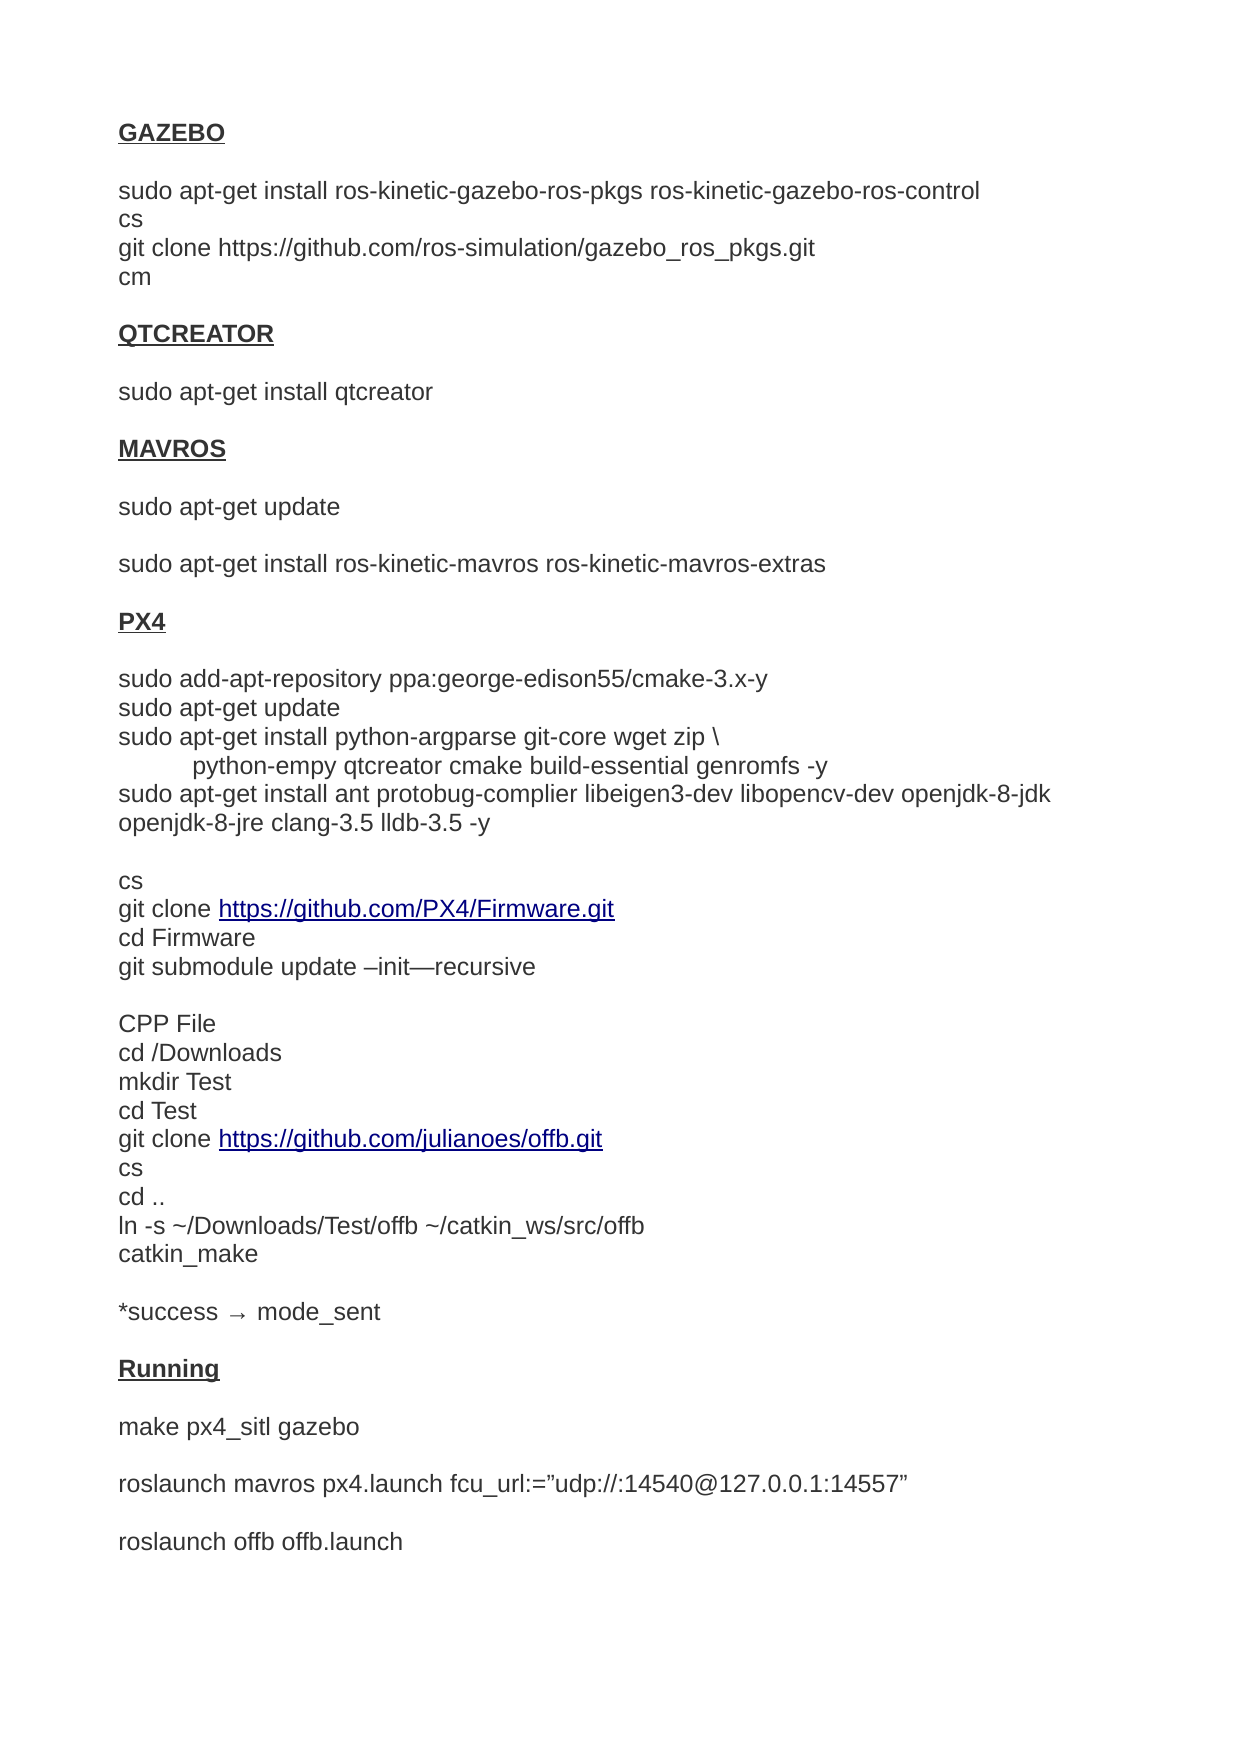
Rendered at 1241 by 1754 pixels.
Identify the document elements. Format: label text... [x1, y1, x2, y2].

text mkdir Test [118, 1067, 1122, 1096]
text ln -s ~/Downloads/Test/offb ~/catkin_ws/src/offb [118, 1211, 1122, 1239]
text cd Test [118, 1096, 1122, 1124]
text cd Firmware [118, 923, 1122, 952]
text git clone https://github.com/julianoes/offb.git [118, 1124, 1122, 1153]
text cs [118, 204, 1122, 233]
text sudo apt-get update [118, 693, 1122, 722]
text roslaunch offb offb.launch [118, 1526, 1122, 1555]
text roslaunch mavros px4.launch fcu_url:=”udp://:14540@127.0.0.1:14557” [118, 1469, 1122, 1498]
text sudo apt-get install qtcreator [118, 377, 1122, 406]
text make px4_sitl gazebo [118, 1412, 1122, 1441]
text sudo apt-get update [118, 492, 1122, 521]
text GAZEBO [118, 118, 1122, 147]
text python-empy qtcreator cmake build-essential genromfs -y [118, 751, 1122, 779]
text git submodule update –init—recursive [118, 952, 1122, 981]
text Running [118, 1354, 1122, 1383]
text sudo apt-get install python-argparse git-core wget zip \ [118, 722, 1122, 751]
text CPP File [118, 1009, 1122, 1038]
text sudo apt-get install ros-kinetic-mavros ros-kinetic-mavros-extras [118, 549, 1122, 578]
text sudo apt-get install ant protobug-complier libeigen3-dev libopencv-dev openjdk-8-jdk openjdk-8-jre clang-3.5 lldb-3.5 -y [118, 779, 1122, 837]
text cd .. [118, 1182, 1122, 1211]
text MAVROS [118, 434, 1122, 492]
text cm [118, 262, 1122, 291]
text cs [118, 866, 1122, 894]
text QTCREATOR [118, 319, 1122, 348]
text *success → mode_sent [118, 1297, 1122, 1326]
text PX4 [118, 607, 1122, 636]
text git clone https://github.com/PX4/Firmware.git [118, 894, 1122, 923]
text cd /Downloads [118, 1038, 1122, 1067]
text sudo apt-get install ros-kinetic-gazebo-ros-pkgs ros-kinetic-gazebo-ros-control [118, 176, 1122, 204]
text git clone https://github.com/ros-simulation/gazebo_ros_pkgs.git [118, 233, 1122, 262]
text sudo add-apt-repository ppa:george-edison55/cmake-3.x-y [118, 664, 1122, 693]
text cs [118, 1153, 1122, 1182]
text catkin_make [118, 1239, 1122, 1268]
